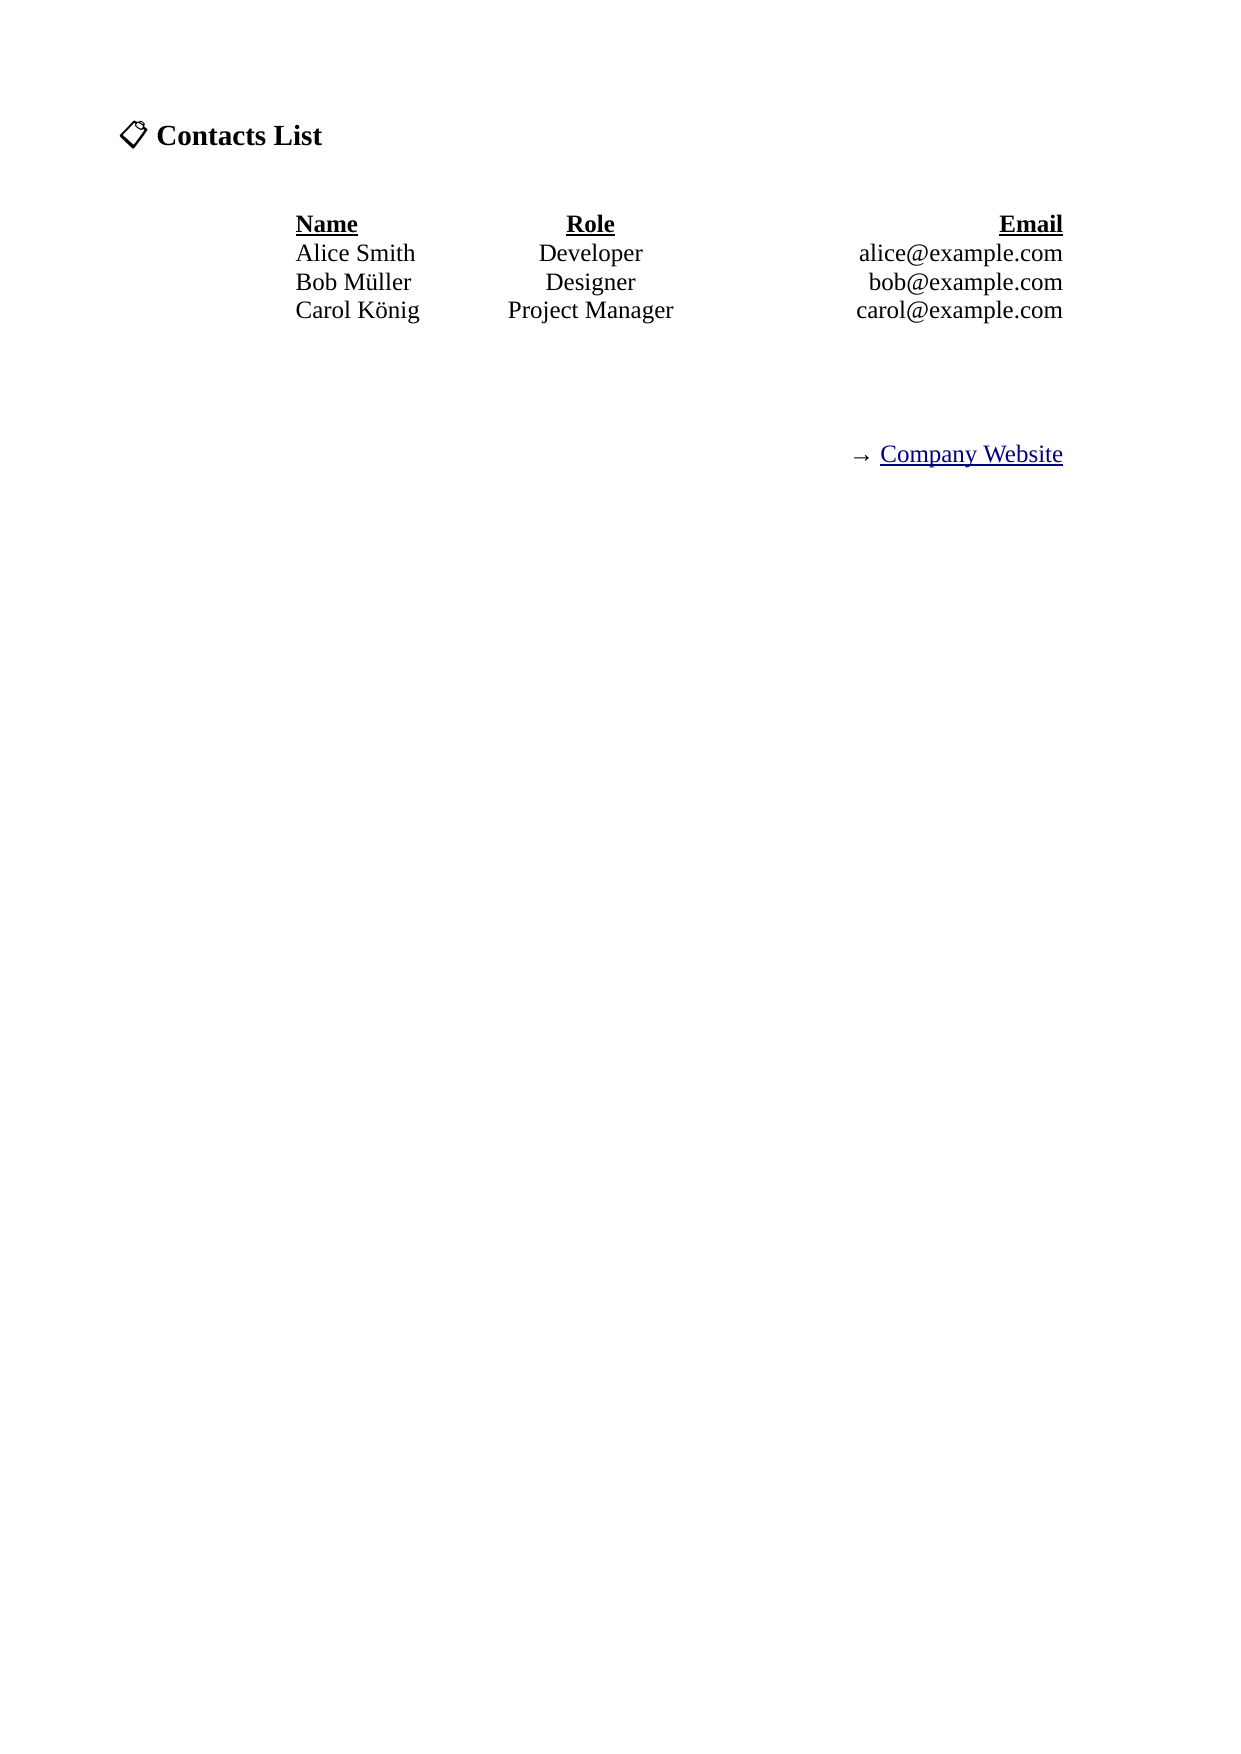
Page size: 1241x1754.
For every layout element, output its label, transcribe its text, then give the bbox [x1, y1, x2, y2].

text Name Role Email Alice Smith Developer alice@example.com Bob Müller Designer bob@example.com Carol König Project Manager carol@example.com [118, 209, 1122, 324]
text 📋 Contacts List [118, 118, 1122, 152]
text → Company Website [118, 382, 1122, 497]
